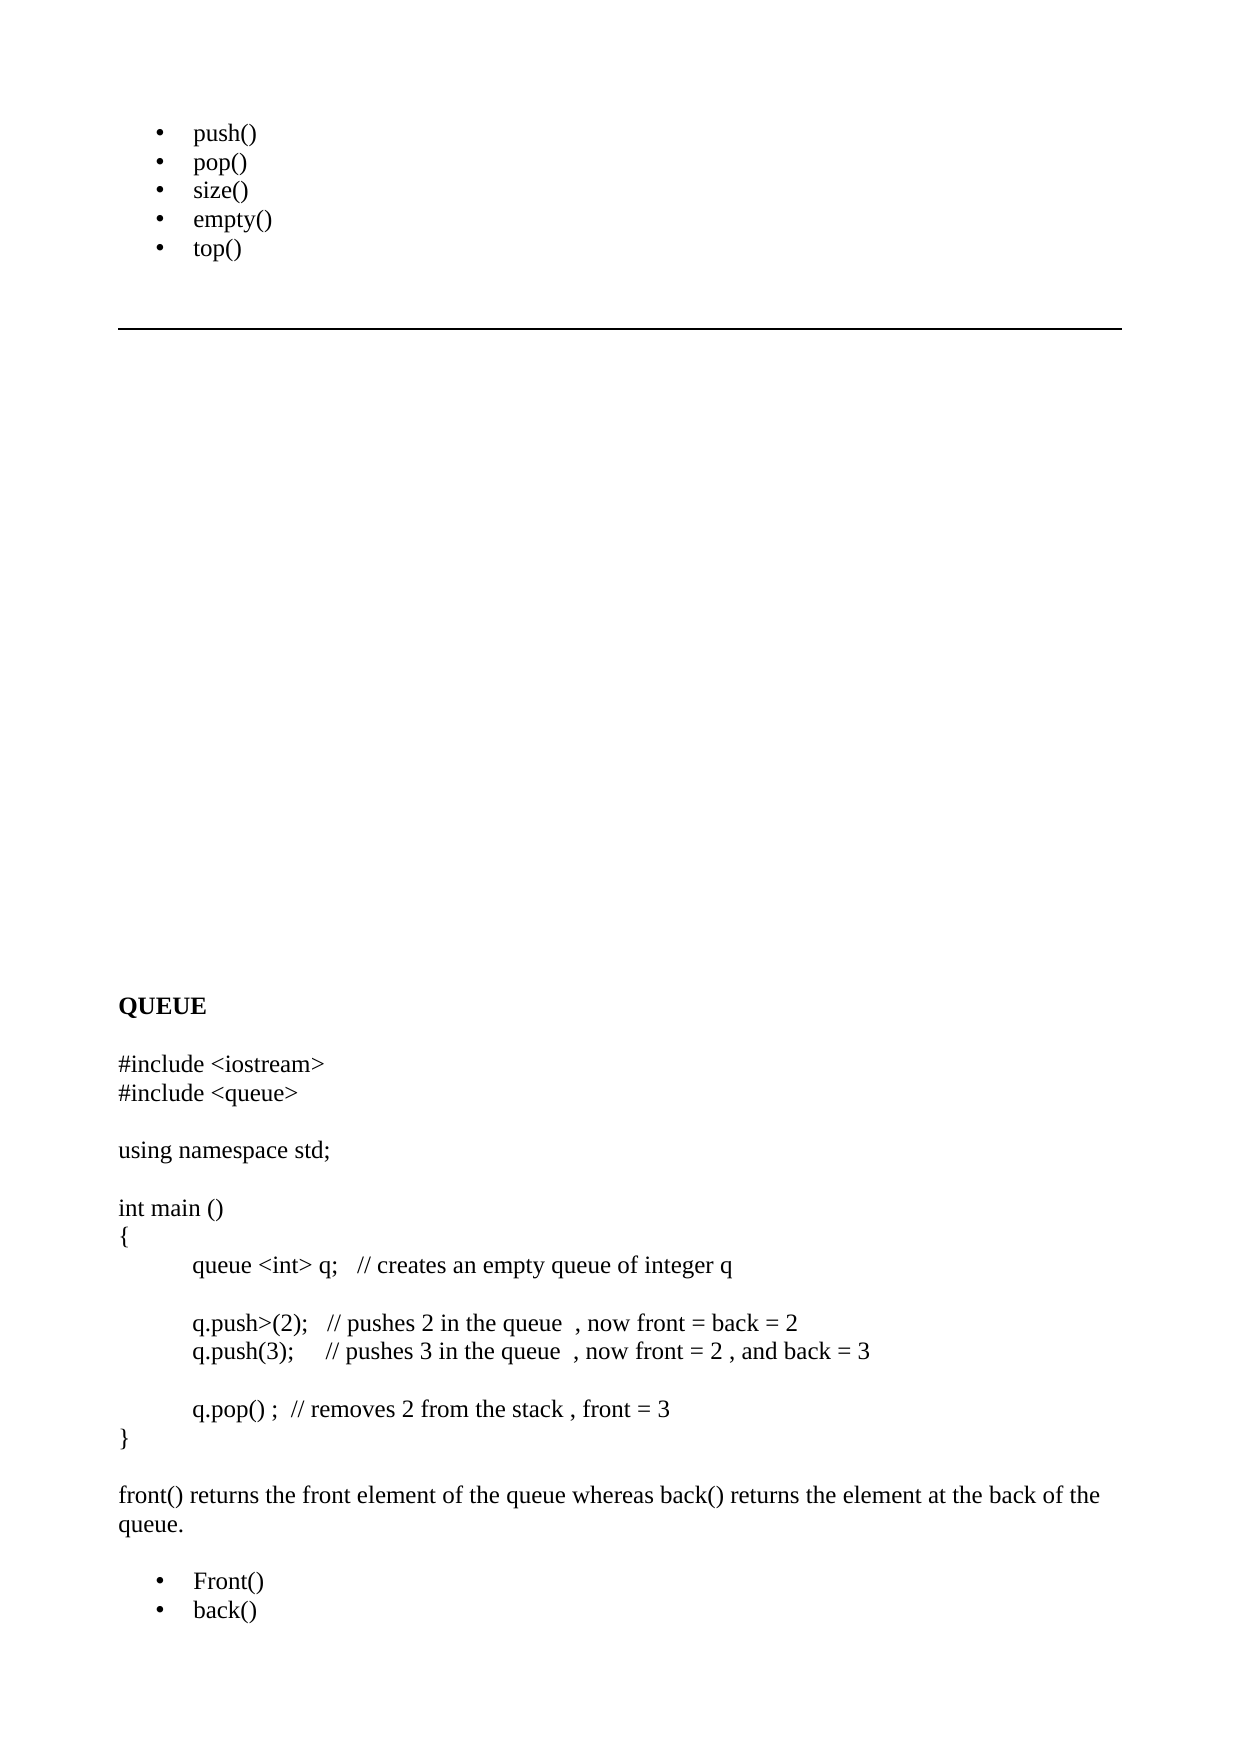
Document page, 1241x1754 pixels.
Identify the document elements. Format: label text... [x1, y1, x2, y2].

list top() [156, 233, 1122, 262]
text using namespace std; [118, 1135, 1122, 1164]
text #include <iostream> [118, 1049, 1122, 1078]
text q.push(3); // pushes 3 in the queue , now front = 2 , and back = 3 [118, 1336, 1122, 1365]
list Front() [156, 1566, 1122, 1595]
list push() [156, 118, 1122, 147]
text QUEUE [118, 991, 1122, 1020]
list size() [156, 176, 1122, 204]
list empty() [156, 204, 1122, 233]
text #include <queue> [118, 1078, 1122, 1106]
text queue <int> q; // creates an empty queue of integer q [118, 1250, 1122, 1279]
text front() returns the front element of the queue whereas back() returns the element at the back of the queue. [118, 1480, 1122, 1538]
text int main () [118, 1193, 1122, 1221]
list back() [156, 1595, 1122, 1624]
list pop() [156, 147, 1122, 176]
text } [118, 1423, 1122, 1451]
text q.push>(2); // pushes 2 in the queue , now front = back = 2 [118, 1308, 1122, 1336]
text { [118, 1221, 1122, 1250]
text q.pop() ; // removes 2 from the stack , front = 3 [118, 1394, 1122, 1423]
